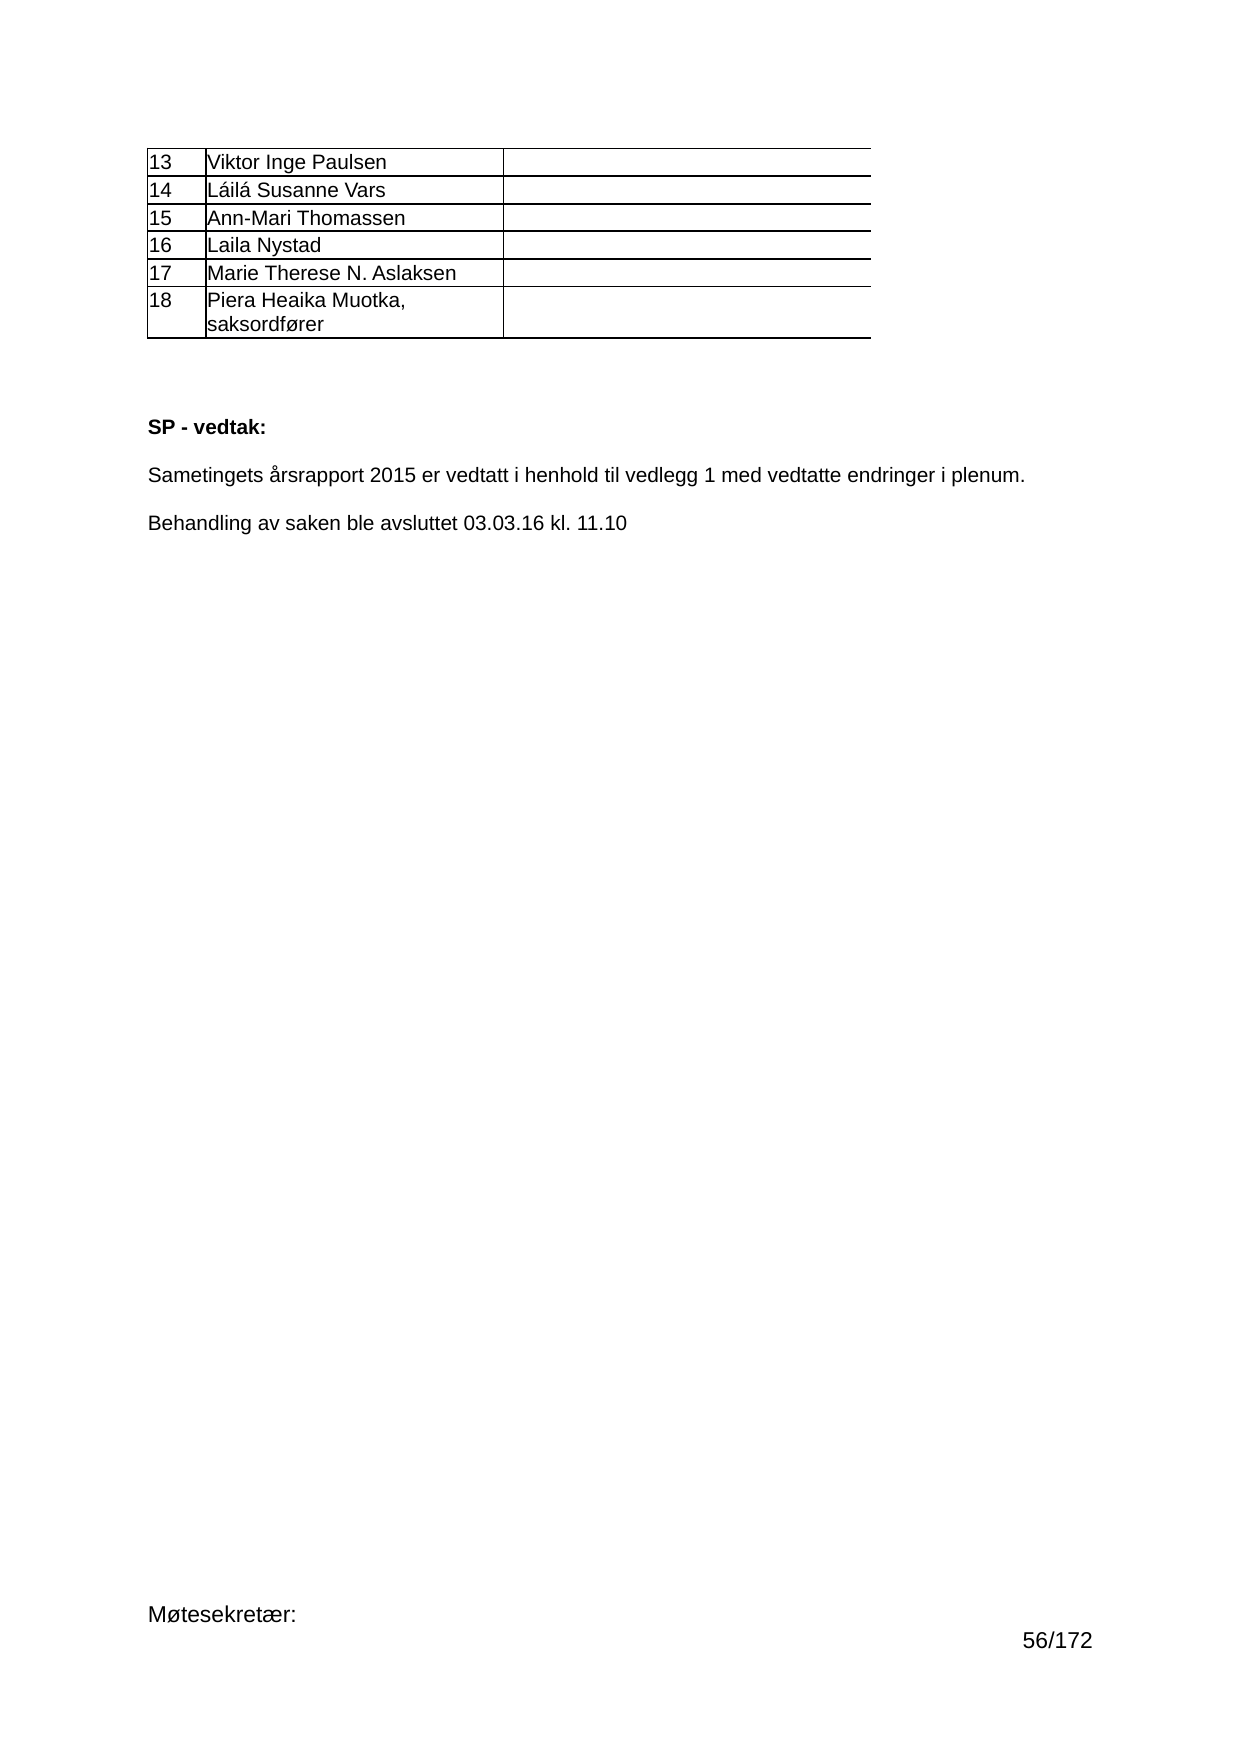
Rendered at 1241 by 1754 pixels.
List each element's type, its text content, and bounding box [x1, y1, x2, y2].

table_cell [504, 232, 871, 258]
table_cell Marie Therese N. Aslaksen [207, 260, 503, 286]
table_cell Piera Heaika Muotka, saksordfører [207, 287, 503, 337]
table_cell 16 [148, 232, 205, 258]
table_cell Láilá Susanne Vars [207, 177, 503, 203]
table_cell [504, 287, 871, 337]
table_cell Viktor Inge Paulsen [207, 149, 503, 175]
table_cell [504, 260, 871, 286]
text SP - vedtak: [148, 415, 1093, 439]
table_cell Laila Nystad [207, 232, 503, 258]
table_cell 18 [148, 287, 205, 337]
table_cell [504, 177, 871, 203]
table_cell 17 [148, 260, 205, 286]
table_cell [504, 205, 871, 230]
table_cell 14 [148, 177, 205, 203]
table_header [871, 148, 964, 339]
table_cell 13 [148, 149, 205, 175]
table_cell 15 [148, 205, 205, 230]
table_cell [504, 149, 871, 175]
table_cell Ann-Mari Thomassen [207, 205, 503, 230]
table_header Sametingets årsrapport 2015 er vedtatt i henhold til vedlegg 1 med vedtatte endringer i plenum. Behandling av saken ble avsluttet 03.03.16 kl. 11.10 [136, 463, 1038, 559]
